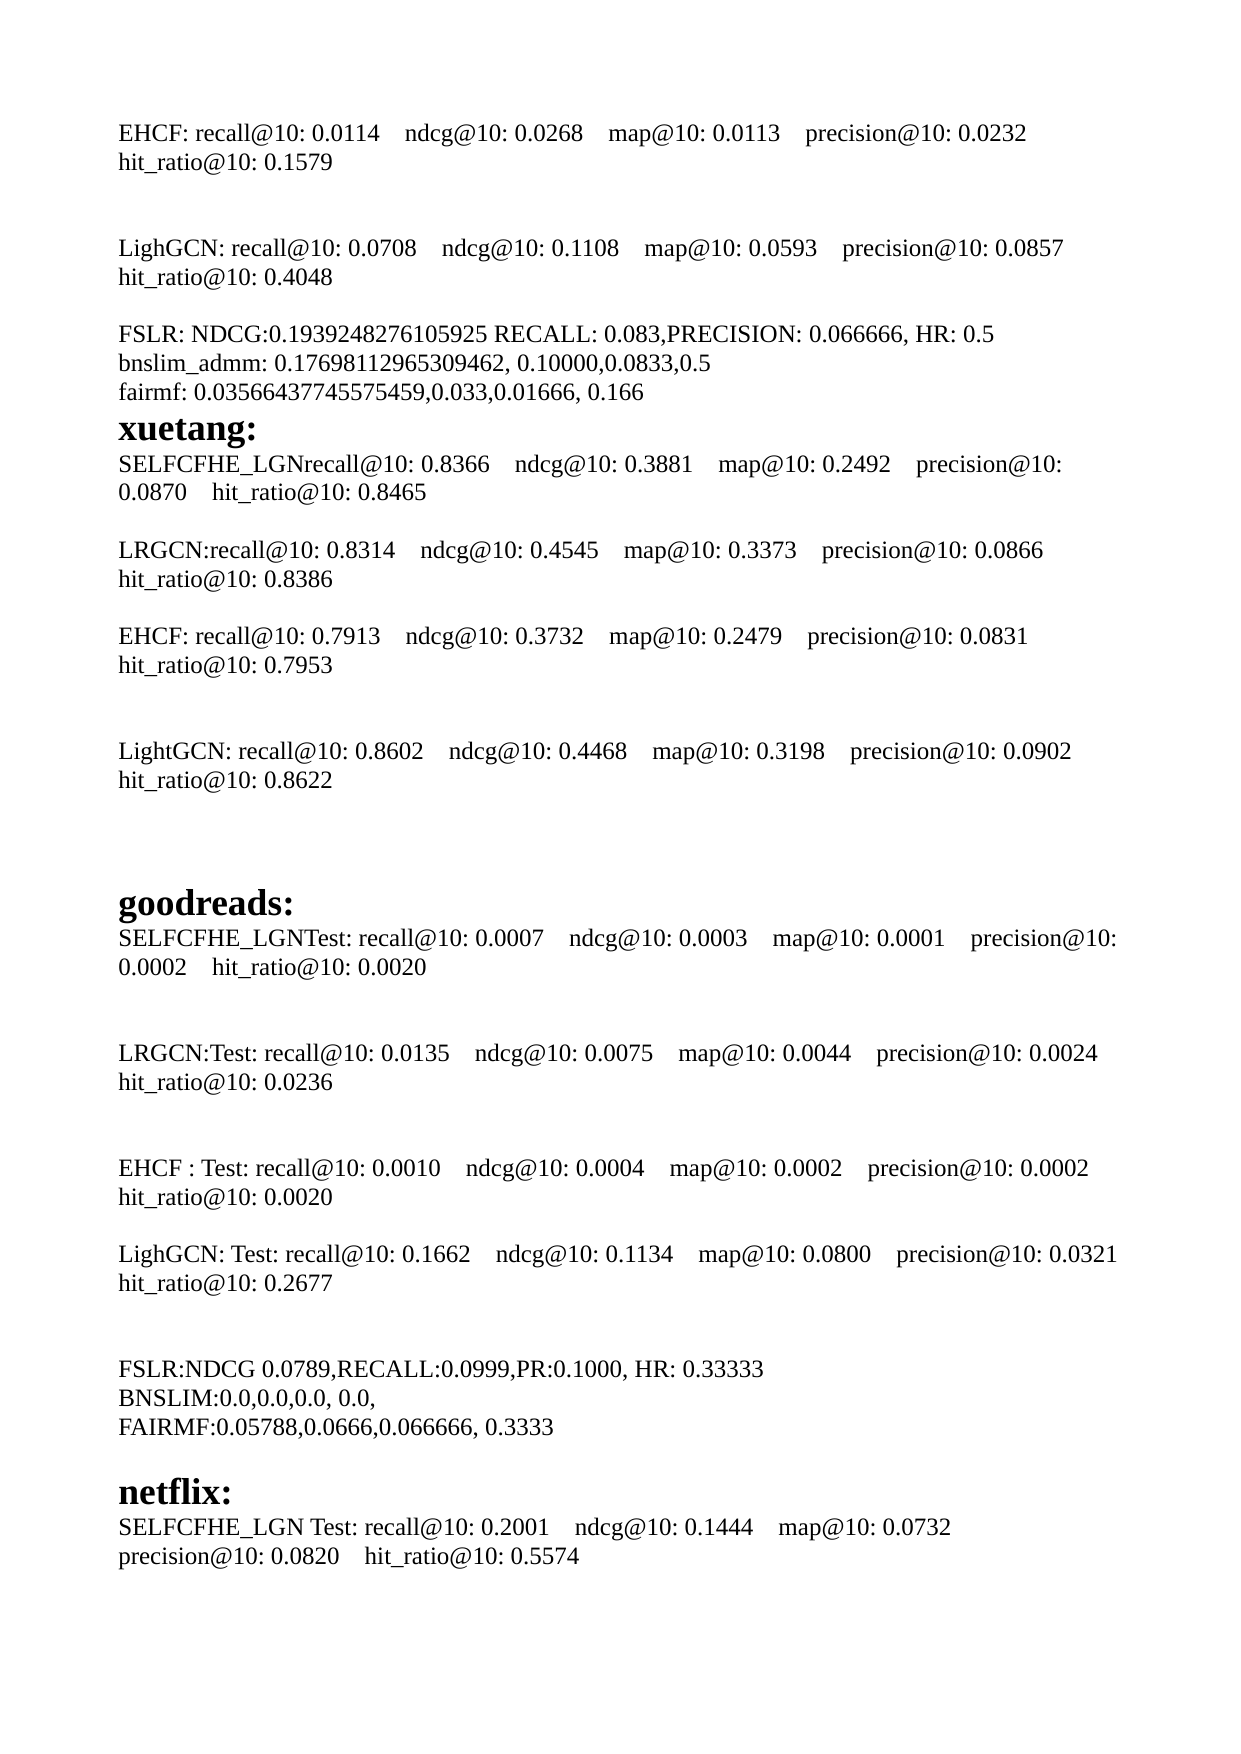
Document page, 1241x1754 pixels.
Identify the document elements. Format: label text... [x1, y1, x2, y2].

text FAIRMF:0.05788,0.0666,0.066666, 0.3333 [118, 1412, 1122, 1441]
text EHCF: recall@10: 0.7913 ndcg@10: 0.3732 map@10: 0.2479 precision@10: 0.0831 hit_ratio@10: 0.7953 [118, 621, 1122, 679]
text FSLR: NDCG:0.1939248276105925 RECALL: 0.083,PRECISION: 0.066666, HR: 0.5 [118, 319, 1122, 348]
text SELFCFHE_LGN Test: recall@10: 0.2001 ndcg@10: 0.1444 map@10: 0.0732 precision@10: 0.0820 hit_ratio@10: 0.5574 [118, 1512, 1122, 1570]
text SELFCFHE_LGNTest: recall@10: 0.0007 ndcg@10: 0.0003 map@10: 0.0001 precision@10: 0.0002 hit_ratio@10: 0.0020 [118, 923, 1122, 981]
text EHCF: recall@10: 0.0114 ndcg@10: 0.0268 map@10: 0.0113 precision@10: 0.0232 hit_ratio@10: 0.1579 [118, 118, 1122, 176]
text LRGCN:Test: recall@10: 0.0135 ndcg@10: 0.0075 map@10: 0.0044 precision@10: 0.0024 hit_ratio@10: 0.0236 [118, 1038, 1122, 1096]
text bnslim_admm: 0.17698112965309462, 0.10000,0.0833,0.5 [118, 348, 1122, 377]
text LightGCN: recall@10: 0.8602 ndcg@10: 0.4468 map@10: 0.3198 precision@10: 0.0902 hit_ratio@10: 0.8622 [118, 736, 1122, 794]
text goodreads: [118, 880, 1122, 923]
text fairmf: 0.03566437745575459,0.033,0.01666, 0.166 [118, 377, 1122, 406]
text BNSLIM:0.0,0.0,0.0, 0.0, [118, 1383, 1122, 1412]
text xuetang: [118, 406, 1122, 449]
text LighGCN: Test: recall@10: 0.1662 ndcg@10: 0.1134 map@10: 0.0800 precision@10: 0.0321 hit_ratio@10: 0.2677 [118, 1239, 1122, 1297]
text LighGCN: recall@10: 0.0708 ndcg@10: 0.1108 map@10: 0.0593 precision@10: 0.0857 hit_ratio@10: 0.4048 [118, 233, 1122, 291]
text SELFCFHE_LGNrecall@10: 0.8366 ndcg@10: 0.3881 map@10: 0.2492 precision@10: 0.0870 hit_ratio@10: 0.8465 [118, 449, 1122, 506]
text LRGCN:recall@10: 0.8314 ndcg@10: 0.4545 map@10: 0.3373 precision@10: 0.0866 hit_ratio@10: 0.8386 [118, 535, 1122, 592]
text FSLR:NDCG 0.0789,RECALL:0.0999,PR:0.1000, HR: 0.33333 [118, 1354, 1122, 1383]
text EHCF : Test: recall@10: 0.0010 ndcg@10: 0.0004 map@10: 0.0002 precision@10: 0.0002 hit_ratio@10: 0.0020 [118, 1153, 1122, 1211]
text netflix: [118, 1469, 1122, 1512]
